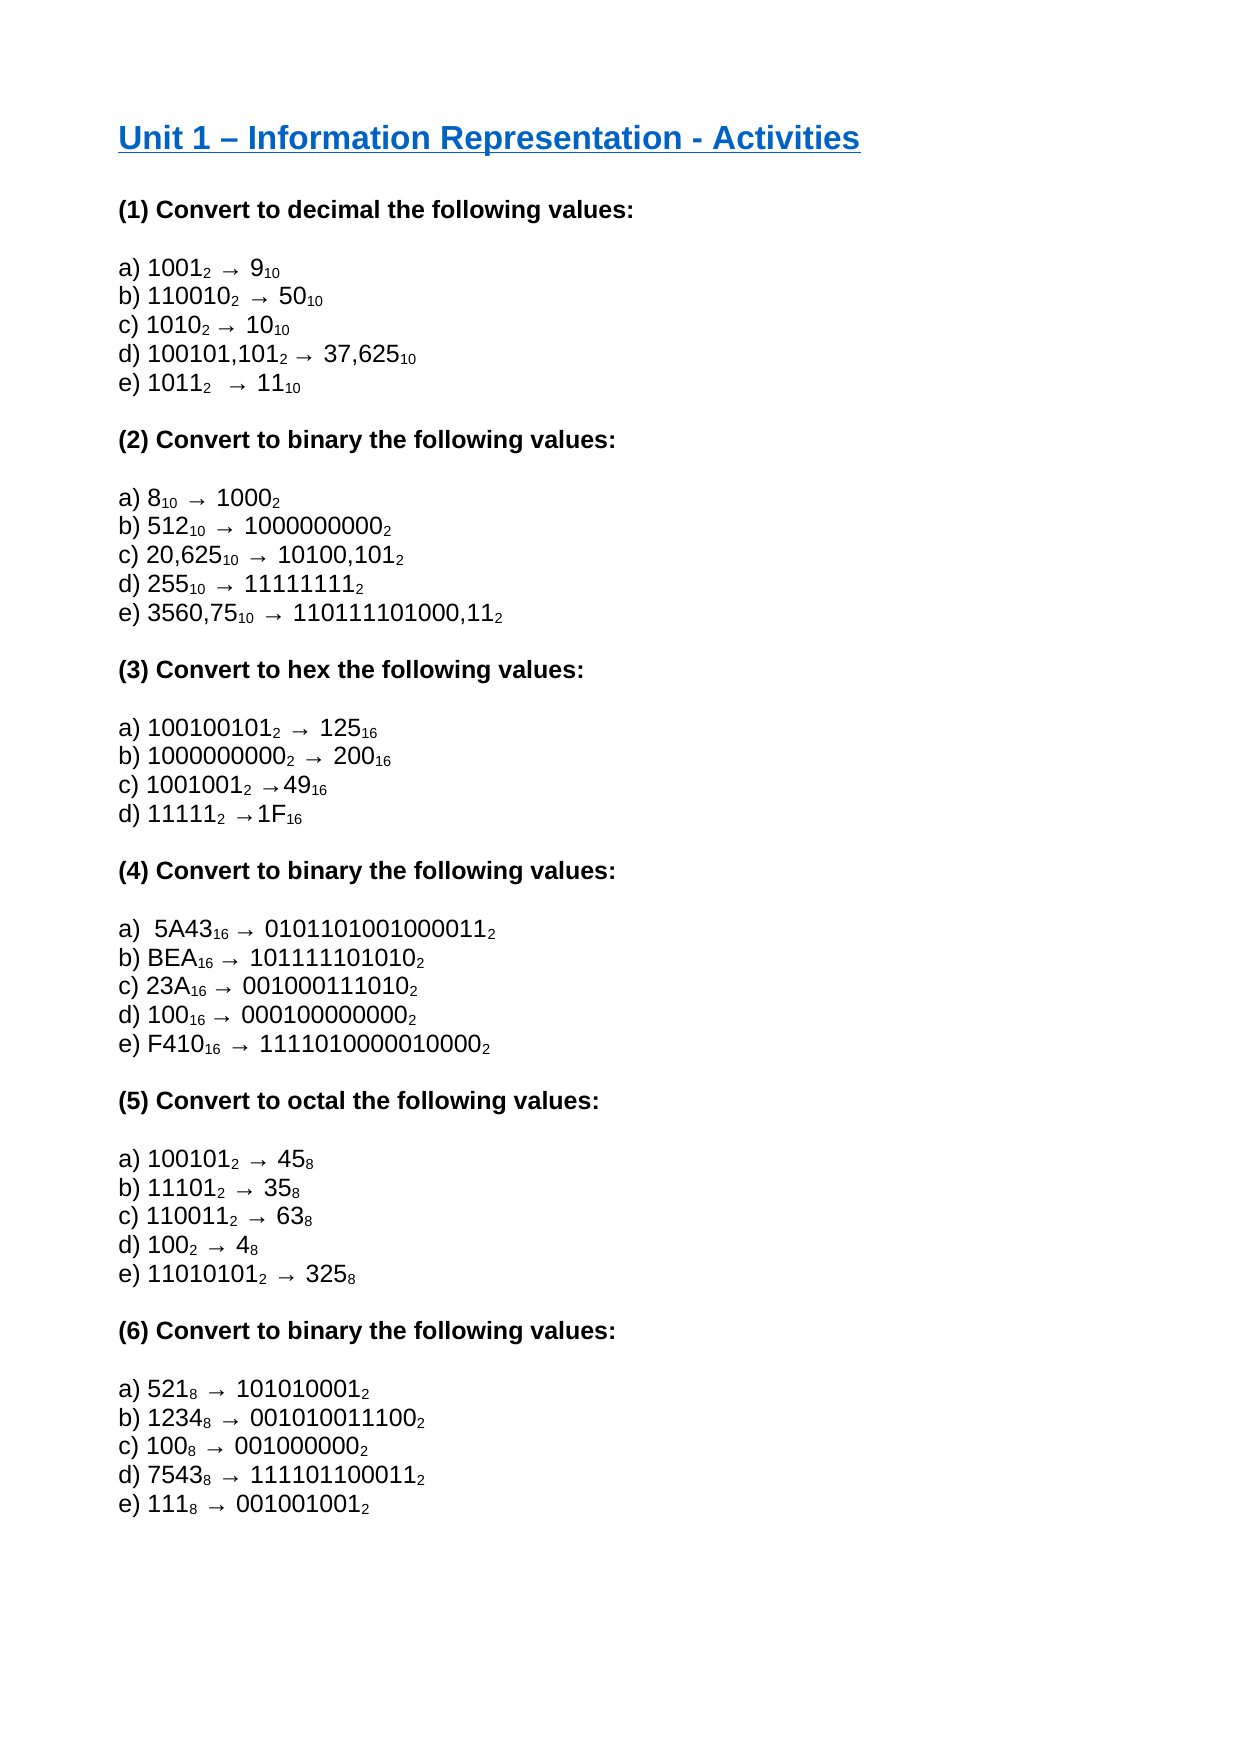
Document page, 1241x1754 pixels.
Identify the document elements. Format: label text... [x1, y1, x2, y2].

text a) 810 → 10002 [118, 482, 1122, 511]
text d) 25510 → 111111112 [118, 569, 1122, 597]
text d) 10016 → 0001000000002 [118, 1000, 1122, 1029]
text e) 3560,7510 → 110111101000,112 [118, 597, 1122, 626]
text (3) Convert to hex the following values: [118, 655, 1122, 684]
text a) 10012 → 910 [118, 252, 1122, 281]
text d) 111112 →1F16 [118, 799, 1122, 827]
text e) 1118 → 0010010012 [118, 1489, 1122, 1517]
text c) 1100112 → 638 [118, 1201, 1122, 1230]
text e) 110101012 → 3258 [118, 1259, 1122, 1287]
text c) 1008 → 0010000002 [118, 1431, 1122, 1460]
text b) 12348 → 0010100111002 [118, 1402, 1122, 1431]
text d) 100101,1012 → 37,62510 [118, 339, 1122, 367]
text b) 111012 → 358 [118, 1172, 1122, 1201]
text b) 51210 → 10000000002 [118, 511, 1122, 540]
text a) 1001001012 → 12516 [118, 712, 1122, 741]
text c) 23A16 → 0010001110102 [118, 971, 1122, 1000]
text b) 10000000002 → 20016 [118, 741, 1122, 770]
text a) 5A4316 → 01011010010000112 [118, 914, 1122, 942]
text d) 1002 → 48 [118, 1230, 1122, 1259]
text (5) Convert to octal the following values: [118, 1086, 1122, 1115]
text (6) Convert to binary the following values: [118, 1316, 1122, 1345]
text b) BEA16 → 1011111010102 [118, 942, 1122, 971]
text c) 10010012 →4916 [118, 770, 1122, 799]
text b) 1100102 → 5010 [118, 281, 1122, 310]
text (4) Convert to binary the following values: [118, 856, 1122, 885]
text (2) Convert to binary the following values: [118, 425, 1122, 454]
text Unit 1 – Information Representation - Activities [118, 118, 1122, 157]
text c) 10102 → 1010 [118, 310, 1122, 339]
text c) 20,62510 → 10100,1012 [118, 540, 1122, 569]
text e) F41016 → 11110100000100002 [118, 1029, 1122, 1057]
text e) 10112 → 1110 [118, 367, 1122, 396]
text (1) Convert to decimal the following values: [118, 195, 1122, 224]
text d) 75438 → 1111011000112 [118, 1460, 1122, 1489]
text a) 1001012 → 458 [118, 1144, 1122, 1172]
text a) 5218 → 1010100012 [118, 1374, 1122, 1402]
